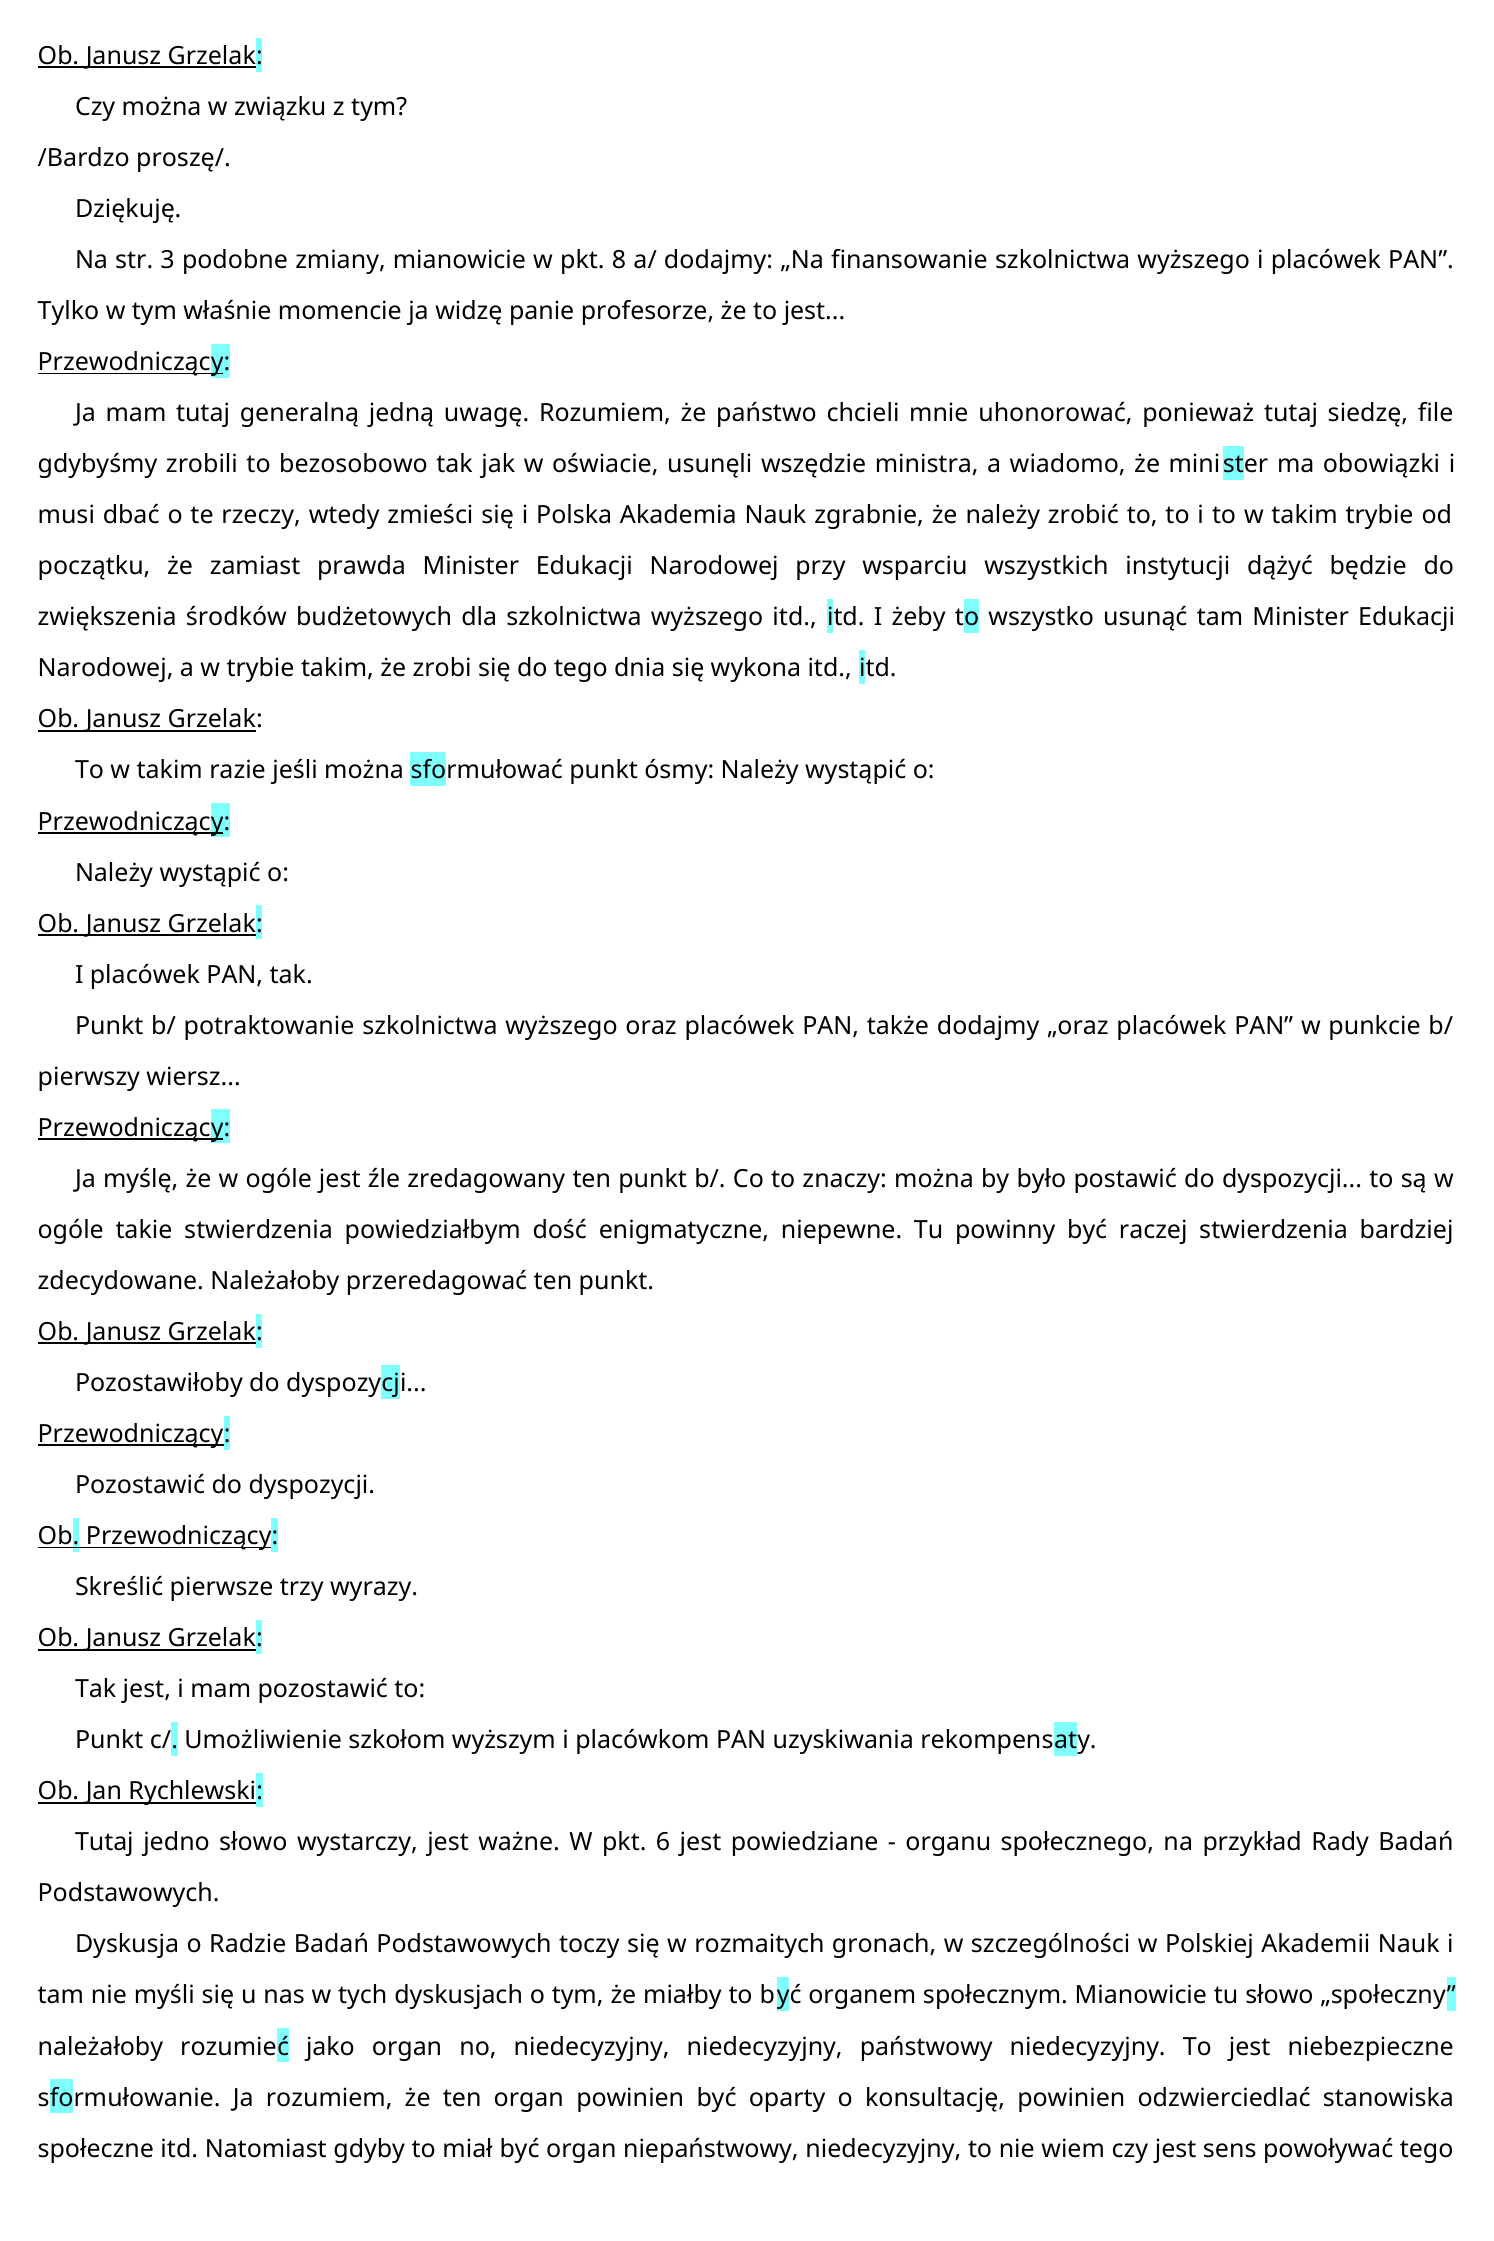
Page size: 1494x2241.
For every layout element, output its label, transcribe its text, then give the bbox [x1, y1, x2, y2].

text Czy można w związku z tym? [37, 88, 1456, 123]
text Ja mam tutaj generalną jedną uwagę. Rozumiem, że państwo chcieli mnie uhonorować, ponieważ tutaj siedzę, file gdybyśmy zrobili to bezosobowo tak jak w oświacie, usunęli wszędzie ministra, a wiadomo, że minister ma obowiązki i musi dbać o te rzeczy, wtedy zmieści się i Polska Akademia Nauk zgrabnie, że należy zrobić to, to i to w takim trybie od początku, że zamiast prawda Minister Edukacji Narodowej przy wsparciu wszystkich instytucji dążyć będzie do zwiększenia środków budżetowych dla szkolnictwa wyższego itd., itd. I żeby to wszystko usunąć tam Minister Edukacji Narodowej, a w trybie takim, że zrobi się do tego dnia się wykona itd., itd. [37, 395, 1456, 684]
text Na str. 3 podobne zmiany, mianowicie w pkt. 8 a/ dodajmy: „Na finansowanie szkolnictwa wyższego i placówek PAN”. Tylko w tym właśnie momencie ja widzę panie profesorze, że to jest... [37, 242, 1456, 327]
text Dziękuję. [37, 191, 1456, 225]
text I placówek PAN, tak. [37, 956, 1456, 990]
text Pozostawić do dyspozycji. [37, 1467, 1456, 1501]
text Ob. Janusz Grzelak: [37, 1620, 1456, 1654]
text Należy wystąpić o: [37, 854, 1456, 888]
text Ob. Janusz Grzelak: [37, 1313, 1456, 1348]
text Tak jest, i mam pozostawić to: [37, 1671, 1456, 1705]
text Ob. Janusz Grzelak: [37, 905, 1456, 939]
text Przewodniczący: [37, 803, 1456, 837]
text Ja myślę, że w ogóle jest źle zredagowany ten punkt b/. Co to znaczy: można by było postawić do dyspozycji... to są w ogóle takie stwierdzenia powiedziałbym dość enigmatyczne, niepewne. Tu powinny być raczej stwierdzenia bardziej zdecydowane. Należałoby przeredagować ten punkt. [37, 1160, 1456, 1297]
text Tutaj jedno słowo wystarczy, jest ważne. W pkt. 6 jest powiedziane - organu społecznego, na przykład Rady Badań Podstawowych. [37, 1824, 1456, 1909]
text Ob. Przewodniczący: [37, 1518, 1456, 1552]
text Dyskusja o Radzie Badań Podstawowych toczy się w rozmaitych gronach, w szczególności w Polskiej Akademii Nauk i tam nie myśli się u nas w tych dyskusjach o tym, że miałby to być organem społecznym. Mianowicie tu słowo „społeczny” należałoby rozumieć jako organ no, niedecyzyjny, niedecyzyjny, państwowy niedecyzyjny. To jest niebezpieczne sformułowanie. Ja rozumiem, że ten organ powinien być oparty o konsultację, powinien odzwierciedlać stanowiska społeczne itd. Natomiast gdyby to miał być organ niepaństwowy, niedecyzyjny, to nie wiem czy jest sens powoływać tego [37, 1926, 1456, 2164]
text Punkt c/. Umożliwienie szkołom wyższym i placówkom PAN uzyskiwania rekompensaty. [37, 1722, 1456, 1756]
text Ob. Jan Rychlewski: [37, 1773, 1456, 1807]
text Ob. Janusz Grzelak: [37, 37, 1456, 72]
text Pozostawiłoby do dyspozycji... [37, 1364, 1456, 1399]
text Skreślić pierwsze trzy wyrazy. [37, 1569, 1456, 1603]
text To w takim razie jeśli można sformułować punkt ósmy: Należy wystąpić o: [37, 752, 1456, 786]
text Przewodniczący: [37, 1416, 1456, 1450]
text Ob. Janusz Grzelak: [37, 701, 1456, 735]
text Przewodniczący: [37, 1109, 1456, 1143]
text Punkt b/ potraktowanie szkolnictwa wyższego oraz placówek PAN, także dodajmy „oraz placówek PAN” w punkcie b/ pierwszy wiersz... [37, 1007, 1456, 1092]
text /Bardzo proszę/. [37, 139, 1456, 174]
text Przewodniczący: [37, 344, 1456, 378]
